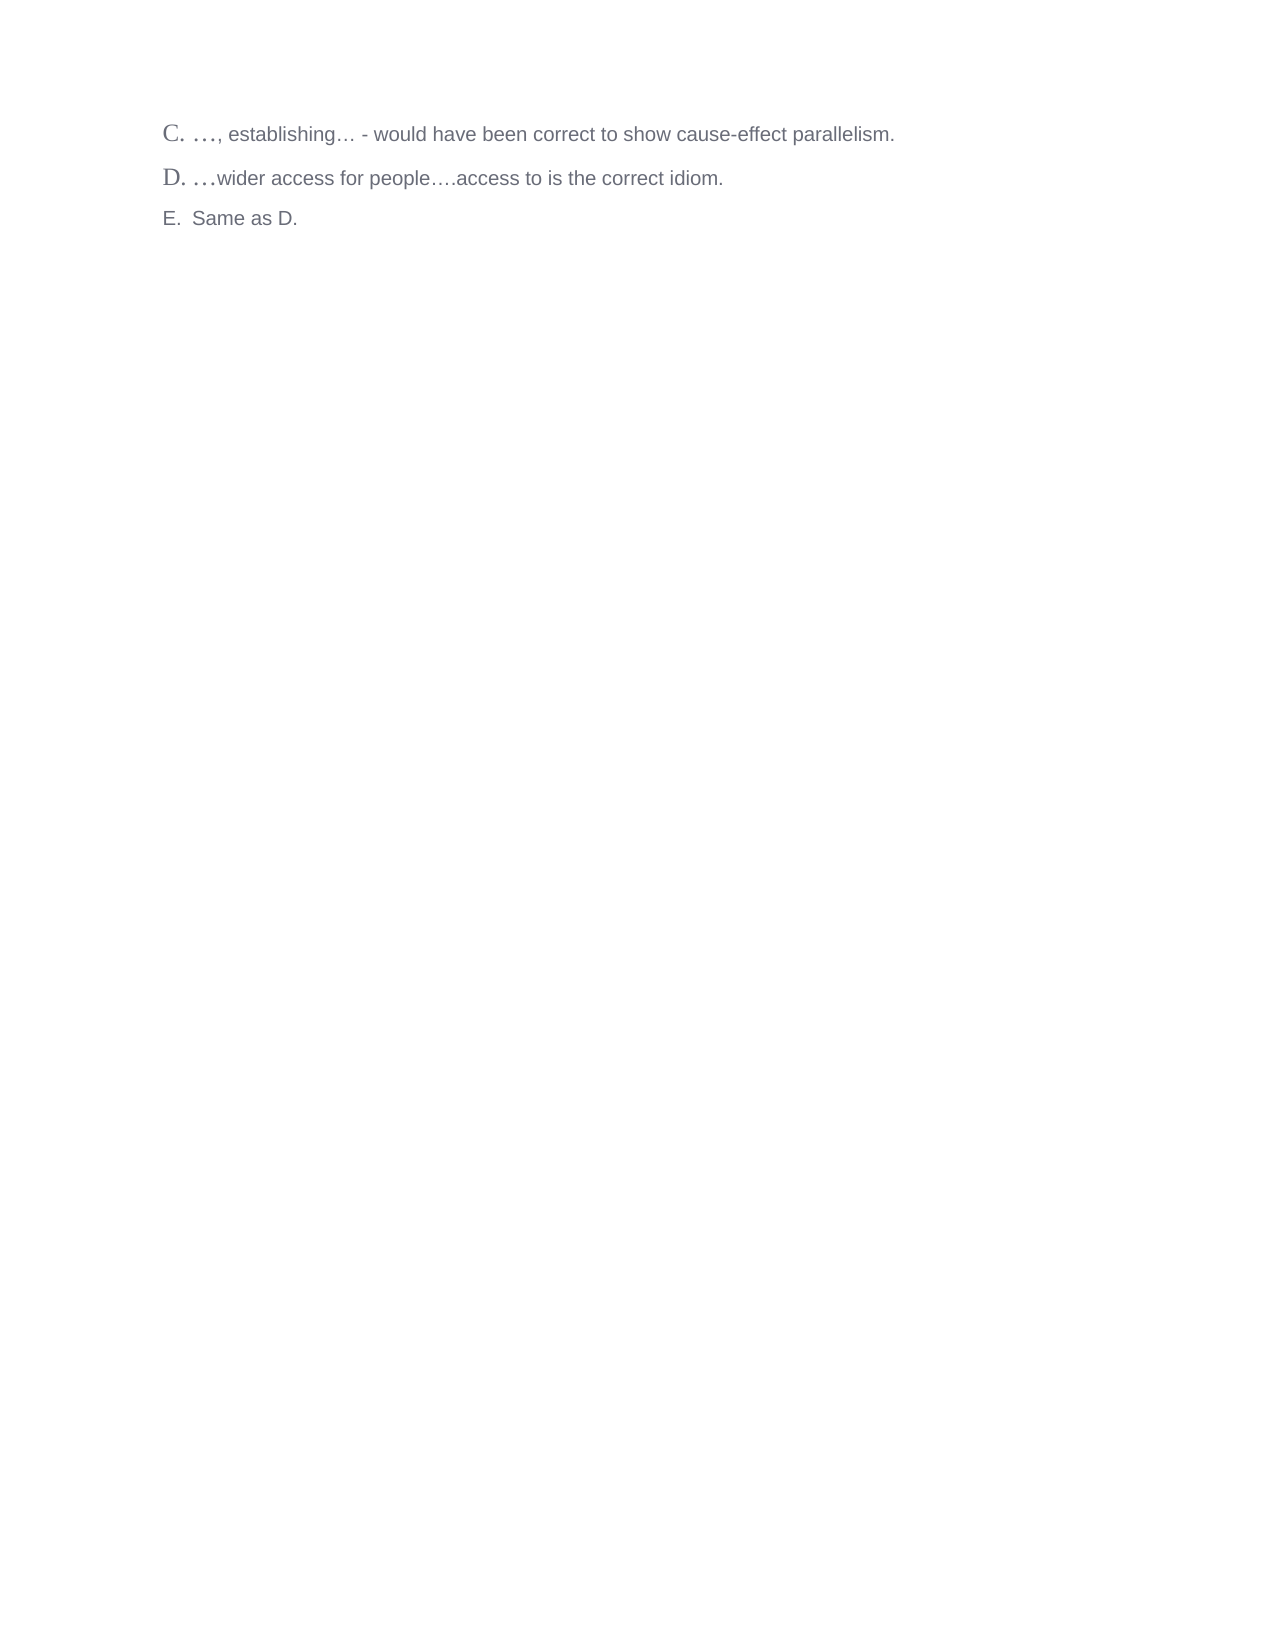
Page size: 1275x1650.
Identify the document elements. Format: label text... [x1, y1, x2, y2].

list …, establishing… - would have been correct to show cause-effect parallelism. [162, 118, 1157, 147]
list …wider access for people….access to is the correct idiom. [162, 162, 1157, 191]
list Same as D. [162, 206, 1157, 229]
